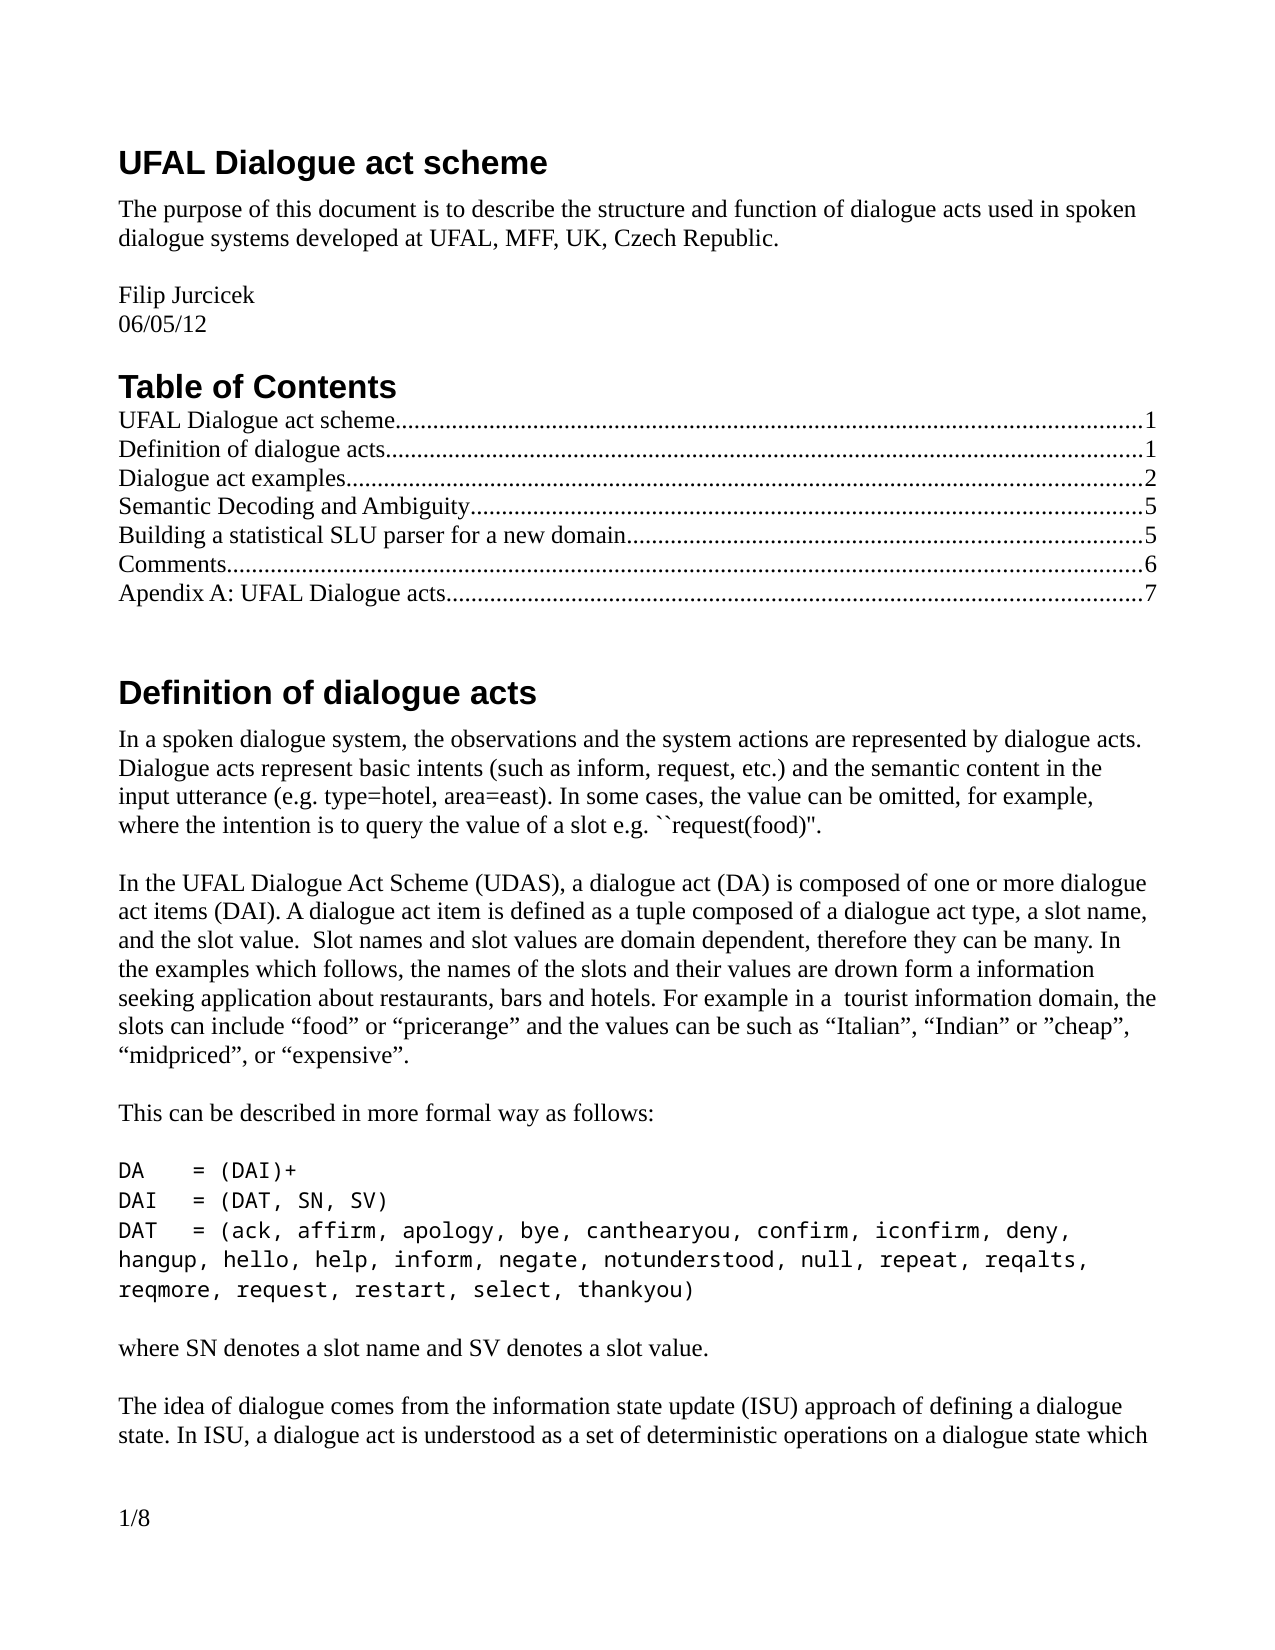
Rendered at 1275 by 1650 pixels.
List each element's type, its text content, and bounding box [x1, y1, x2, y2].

text Comments 6 [118, 549, 1157, 578]
subtitle Definition of dialogue acts [118, 673, 1157, 711]
text Dialogue act examples 2 [118, 463, 1157, 491]
subtitle Table of Contents [118, 367, 1157, 405]
text UFAL Dialogue act scheme 1 [118, 405, 1157, 434]
text Definition of dialogue acts 1 [118, 434, 1157, 463]
text Filip Jurcicek [118, 281, 1157, 309]
text Building a statistical SLU parser for a new domain 5 [118, 520, 1157, 549]
text DAI = (DAT, SN, SV) [118, 1185, 1157, 1215]
text The purpose of this document is to describe the structure and function of dialogue acts used in spoken dialogue systems developed at UFAL, MFF, UK, Czech Republic. [118, 194, 1157, 252]
subtitle UFAL Dialogue act scheme [118, 143, 1157, 182]
text where SN denotes a slot name and SV denotes a slot value. [118, 1333, 1157, 1362]
text 06/05/12 [118, 309, 1157, 338]
text This can be described in more formal way as follows: [118, 1098, 1157, 1126]
text Apendix A: UFAL Dialogue acts 7 [118, 578, 1157, 606]
text DAT = (ack, affirm, apology, bye, canthearyou, confirm, iconfirm, deny, hangup, hello, help, inform, negate, notunderstood, null, repeat, reqalts, reqmore, request, restart, select, thankyou) [118, 1215, 1157, 1304]
text In a spoken dialogue system, the observations and the system actions are represented by dialogue acts. Dialogue acts represent basic intents (such as inform, request, etc.) and the semantic content in the input utterance (e.g. type=hotel, area=east). In some cases, the value can be omitted, for example, where the intention is to query the value of a slot e.g. ``request(food)''. [118, 724, 1157, 839]
text In the UFAL Dialogue Act Scheme (UDAS), a dialogue act (DA) is composed of one or more dialogue act items (DAI). A dialogue act item is defined as a tuple composed of a dialogue act type, a slot name, and the slot value. Slot names and slot values are domain dependent, therefore they can be many. In the examples which follows, the names of the slots and their values are drown form a information seeking application about restaurants, bars and hotels. For example in a tourist information domain, the slots can include “food” or “pricerange” and the values can be such as “Italian”, “Indian” or ”cheap”, “midpriced”, or “expensive”. [118, 868, 1157, 1069]
text DA = (DAI)+ [118, 1155, 1157, 1185]
text Semantic Decoding and Ambiguity 5 [118, 491, 1157, 520]
text The idea of dialogue comes from the information state update (ISU) approach of defining a dialogue state. In ISU, a dialogue act is understood as a set of deterministic operations on a dialogue state which [118, 1391, 1157, 1449]
